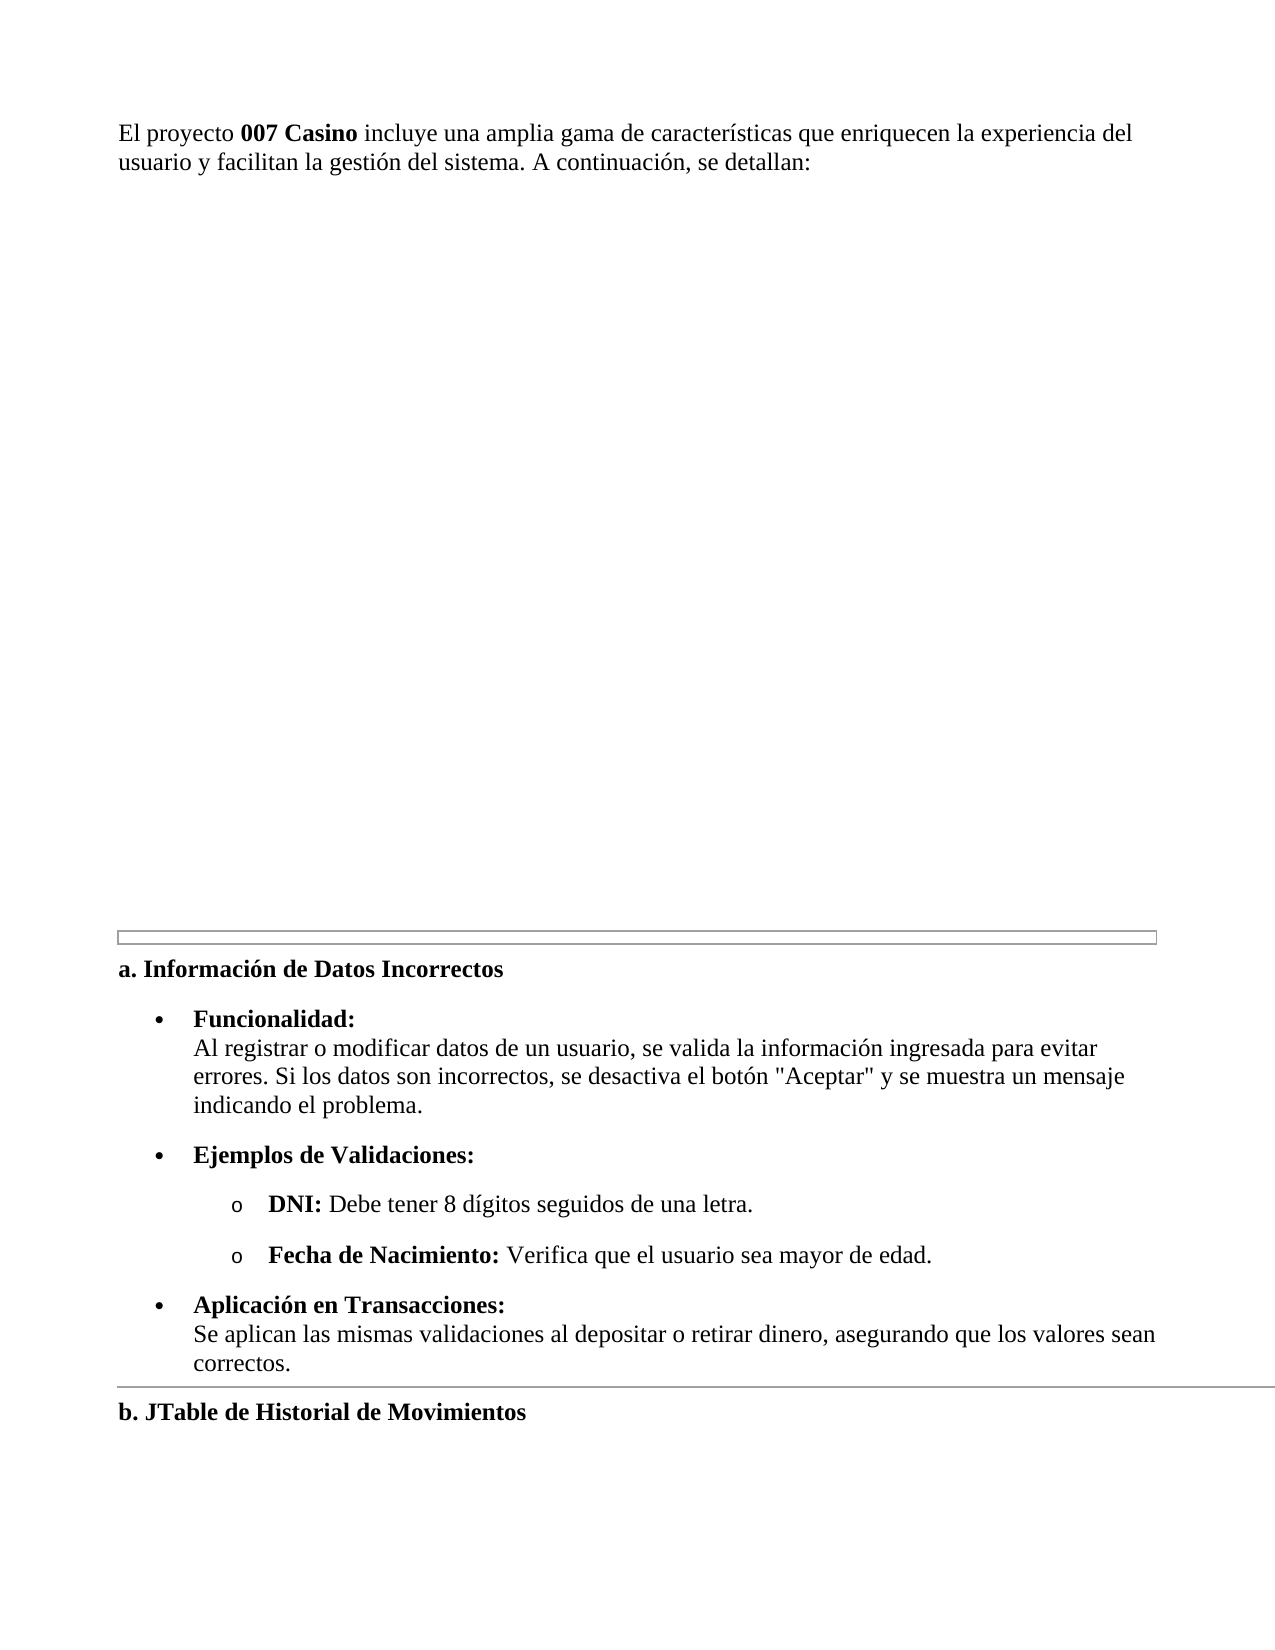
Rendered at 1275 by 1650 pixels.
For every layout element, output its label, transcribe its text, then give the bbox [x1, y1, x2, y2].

list Ejemplos de Validaciones: [156, 1140, 1157, 1168]
list Aplicación en Transacciones: Se aplican las mismas validaciones al depositar o retirar dinero, asegurando que los valores sean correctos. [156, 1290, 1157, 1376]
list DNI: Debe tener 8 dígitos seguidos de una letra. [231, 1189, 1157, 1219]
subtitle a. Información de Datos Incorrectos [118, 954, 1157, 983]
text El proyecto 007 Casino incluye una amplia gama de características que enriquecen la experiencia del usuario y facilitan la gestión del sistema. A continuación, se detallan: [118, 118, 1157, 176]
subtitle b. JTable de Historial de Movimientos [118, 1397, 1157, 1426]
list Funcionalidad: Al registrar o modificar datos de un usuario, se valida la información ingresada para evitar errores. Si los datos son incorrectos, se desactiva el botón "Aceptar" y se muestra un mensaje indicando el problema. [156, 1004, 1157, 1119]
list Fecha de Nacimiento: Verifica que el usuario sea mayor de edad. [231, 1240, 1157, 1269]
